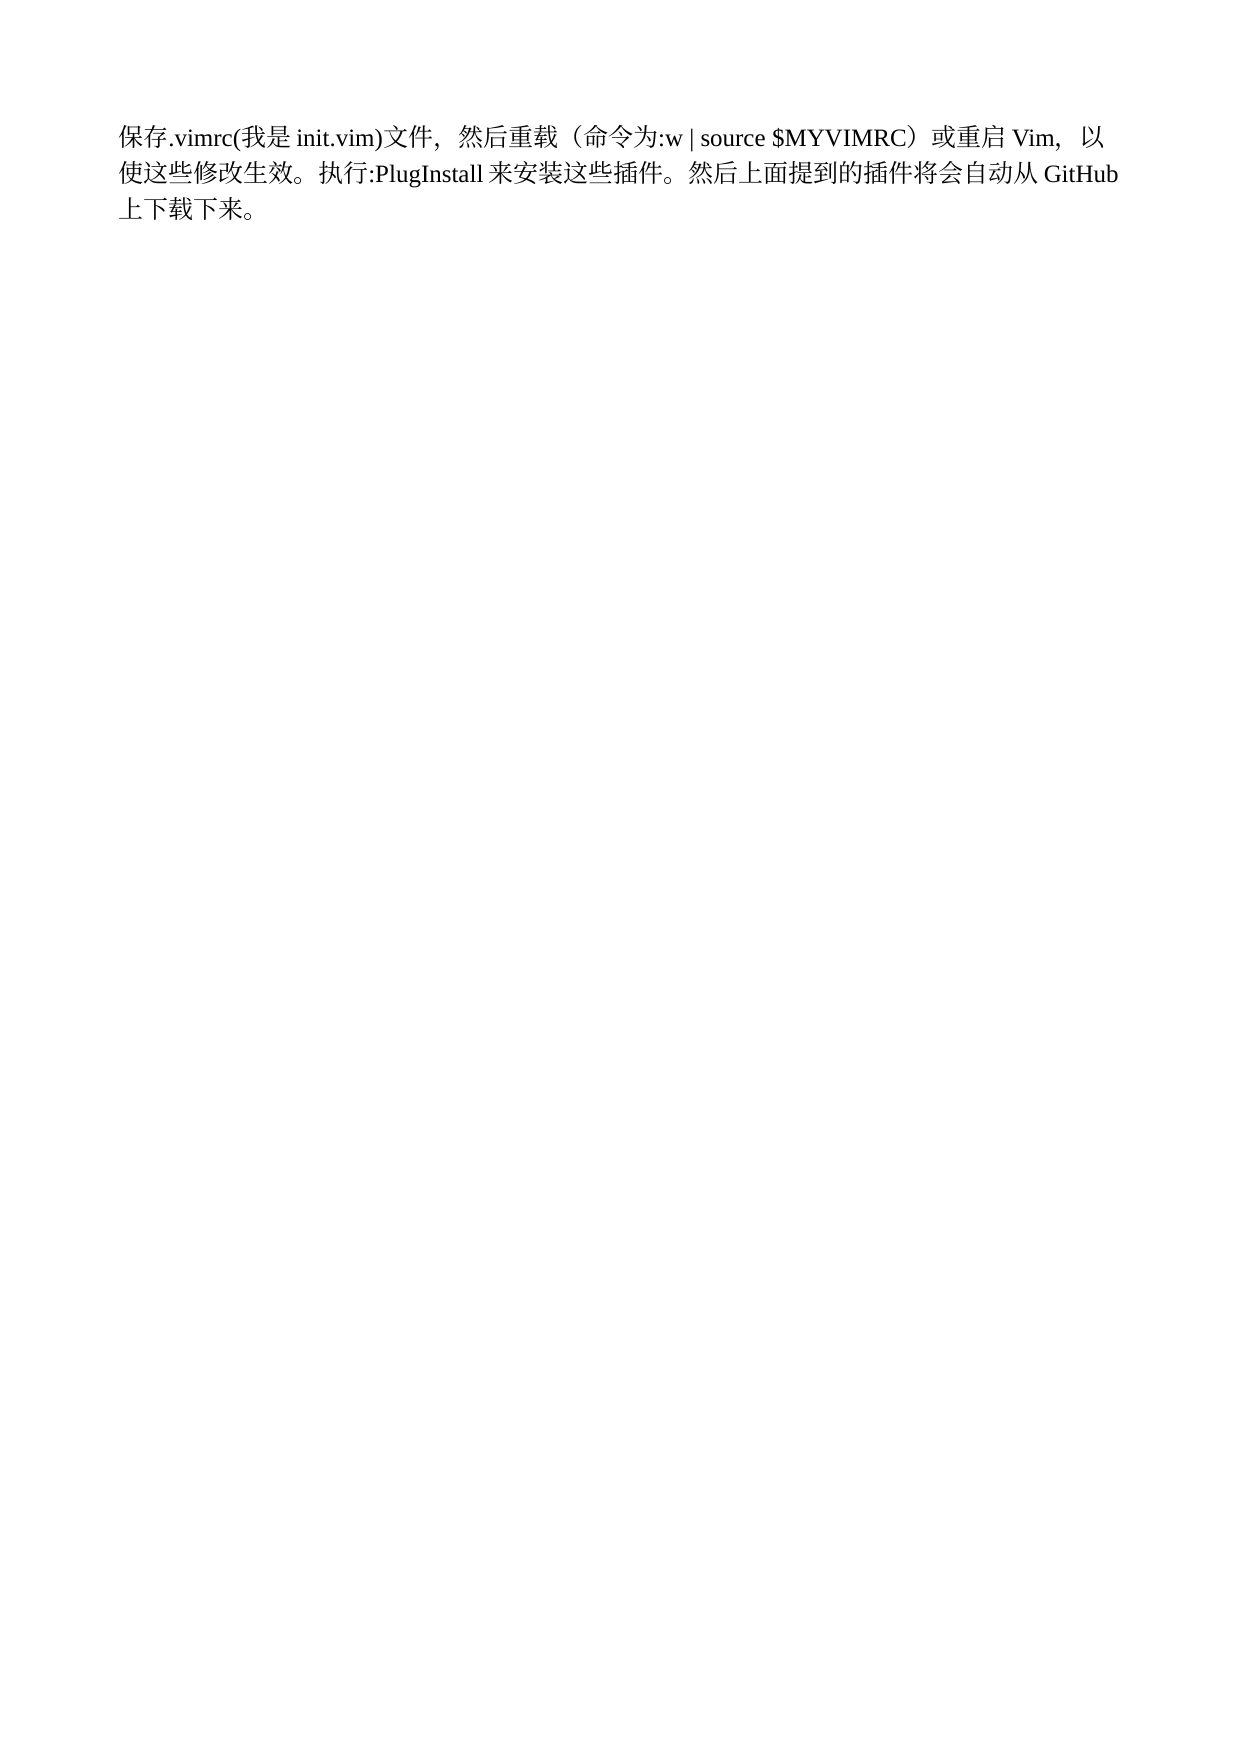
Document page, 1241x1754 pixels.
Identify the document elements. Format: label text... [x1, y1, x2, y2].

text 保存.vimrc(我是init.vim)文件，然后重载（命令为:w | source $MYVIMRC）或重启Vim，以使这些修改生效。执行:PlugInstall来安装这些插件。然后上面提到的插件将会自动从GitHub上下载下来。 [118, 118, 1122, 226]
